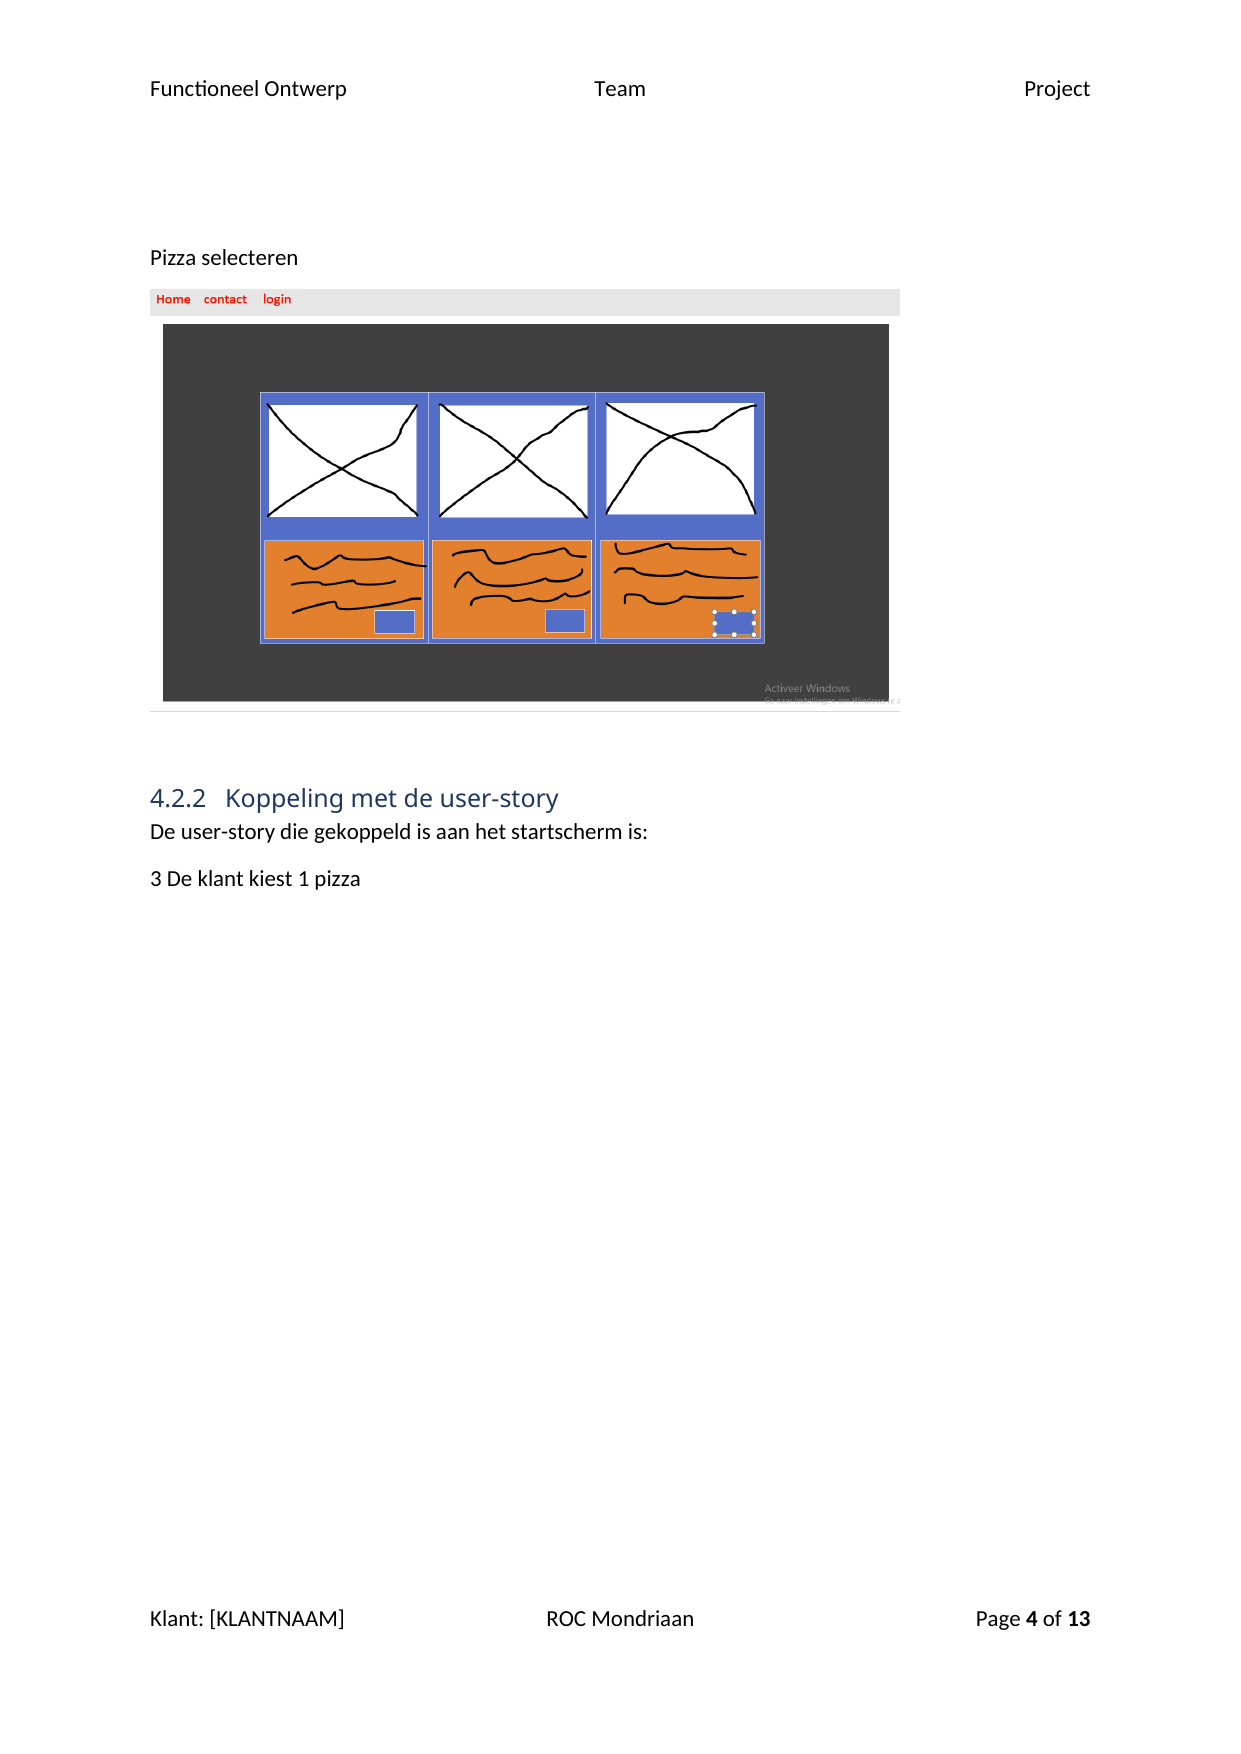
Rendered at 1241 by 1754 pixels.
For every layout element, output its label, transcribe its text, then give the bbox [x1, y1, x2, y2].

subtitle Koppeling met de user-story [150, 781, 1090, 815]
text De user-story die gekoppeld is aan het startscherm is: [150, 817, 1090, 845]
text Pizza selecteren [150, 243, 1090, 271]
text 3 De klant kiest 1 pizza [150, 864, 1090, 892]
